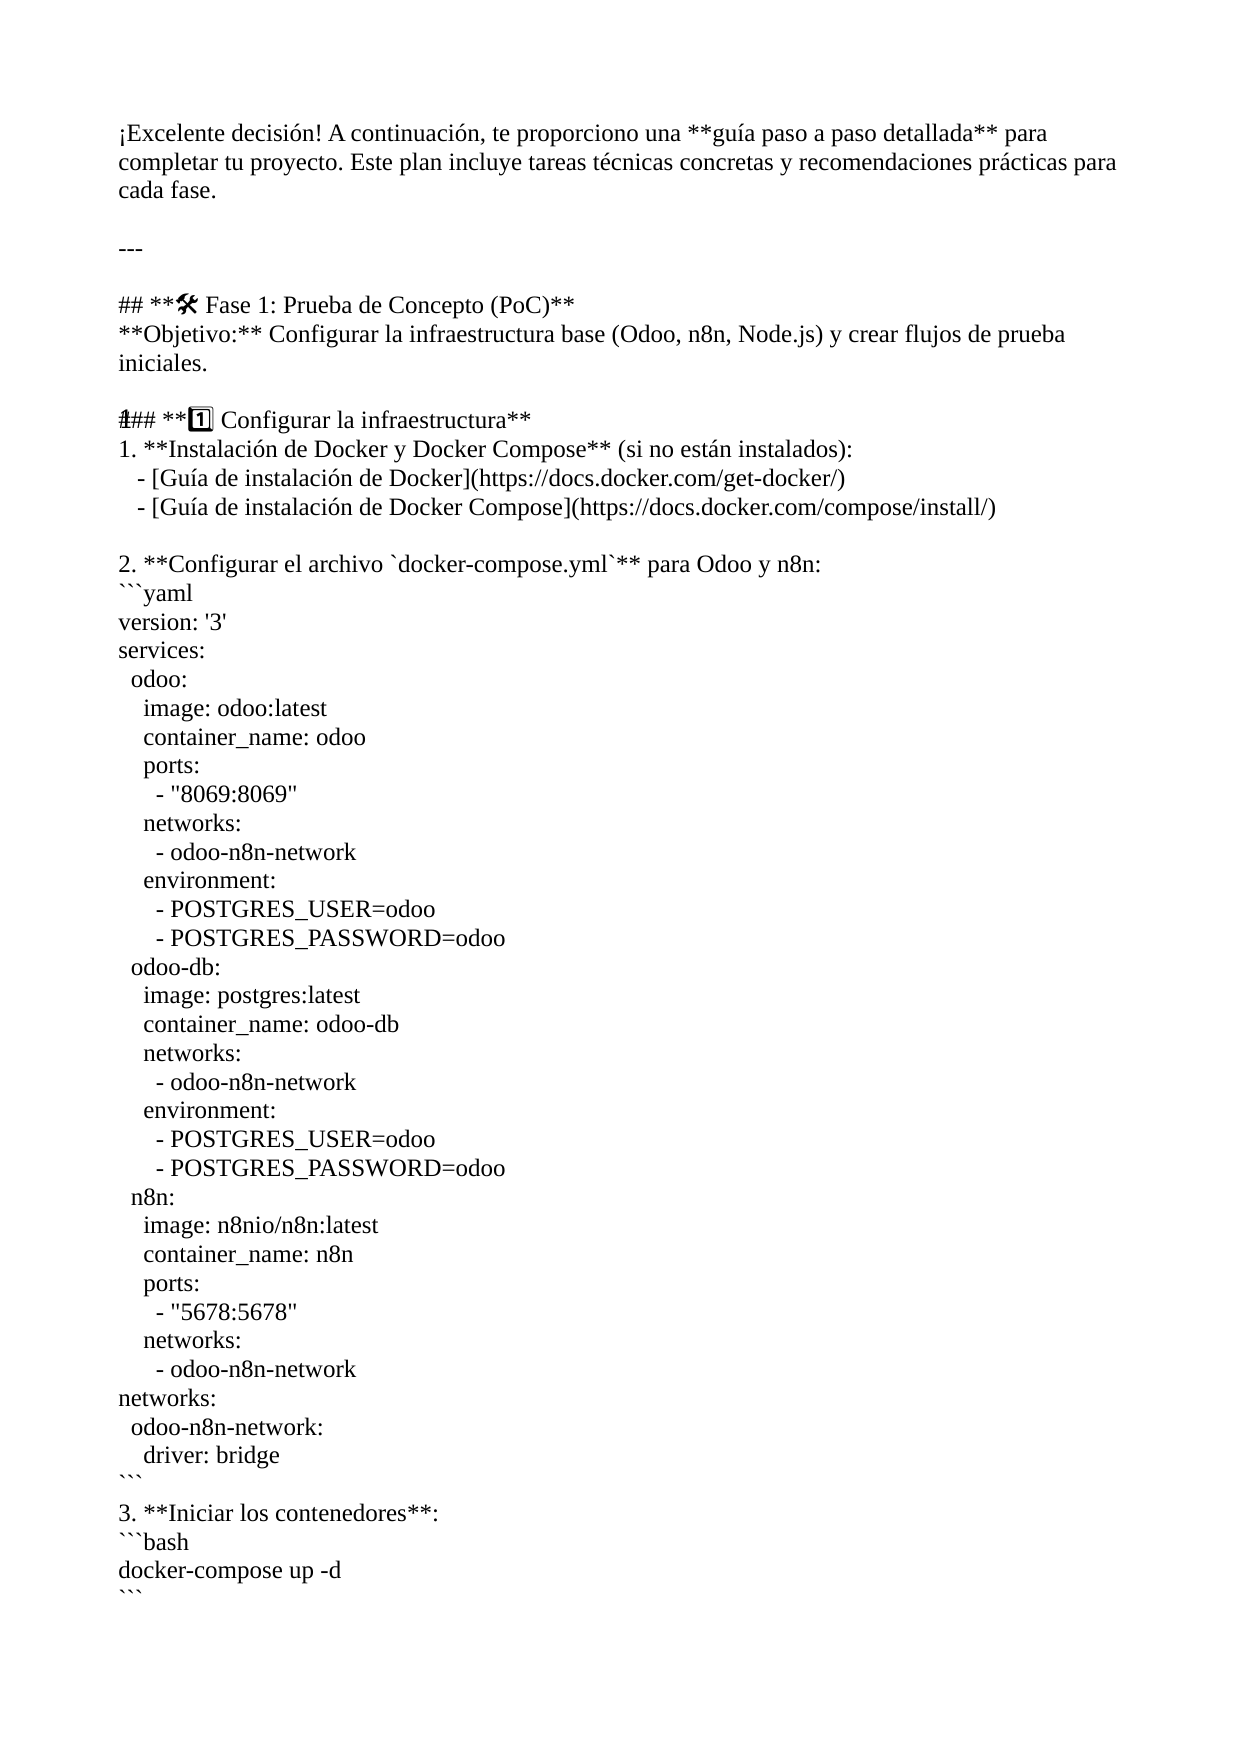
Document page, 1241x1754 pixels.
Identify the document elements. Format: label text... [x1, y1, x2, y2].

text - POSTGRES_PASSWORD=odoo [118, 1153, 1122, 1182]
text - [Guía de instalación de Docker](https://docs.docker.com/get-docker/) [118, 463, 1122, 492]
text - odoo-n8n-network [118, 1354, 1122, 1383]
text - POSTGRES_PASSWORD=odoo [118, 923, 1122, 952]
text ports: [118, 1268, 1122, 1297]
text odoo-db: [118, 952, 1122, 981]
text image: n8nio/n8n:latest [118, 1211, 1122, 1239]
text ports: [118, 751, 1122, 779]
text ¡Excelente decisión! A continuación, te proporciono una **guía paso a paso detallada** para completar tu proyecto. Este plan incluye tareas técnicas concretas y recomendaciones prácticas para cada fase. [118, 118, 1122, 204]
text environment: [118, 866, 1122, 894]
text ```bash [118, 1527, 1122, 1556]
text container_name: odoo-db [118, 1009, 1122, 1038]
text ### **1️⃣ Configurar la infraestructura** [118, 406, 1122, 434]
text --- [118, 233, 1122, 262]
text environment: [118, 1096, 1122, 1124]
text - "8069:8069" [118, 779, 1122, 808]
text networks: [118, 808, 1122, 837]
text - odoo-n8n-network [118, 1067, 1122, 1096]
text ``` [118, 1584, 1122, 1613]
text 3. **Iniciar los contenedores**: [118, 1498, 1122, 1527]
text container_name: odoo [118, 722, 1122, 751]
text **Objetivo:** Configurar la infraestructura base (Odoo, n8n, Node.js) y crear flujos de prueba iniciales. [118, 319, 1122, 377]
text n8n: [118, 1182, 1122, 1211]
text image: postgres:latest [118, 981, 1122, 1009]
text image: odoo:latest [118, 693, 1122, 722]
text 1. **Instalación de Docker y Docker Compose** (si no están instalados): [118, 434, 1122, 463]
text services: [118, 636, 1122, 664]
text networks: [118, 1038, 1122, 1067]
text - POSTGRES_USER=odoo [118, 894, 1122, 923]
text - POSTGRES_USER=odoo [118, 1124, 1122, 1153]
text networks: [118, 1326, 1122, 1354]
text - "5678:5678" [118, 1297, 1122, 1326]
text container_name: n8n [118, 1239, 1122, 1268]
text driver: bridge [118, 1441, 1122, 1469]
text ## **🛠️ Fase 1: Prueba de Concepto (PoC)** [118, 291, 1122, 319]
text docker-compose up -d [118, 1556, 1122, 1584]
text ``` [118, 1469, 1122, 1498]
text version: '3' [118, 607, 1122, 636]
text - odoo-n8n-network [118, 837, 1122, 866]
text odoo-n8n-network: [118, 1412, 1122, 1441]
text - [Guía de instalación de Docker Compose](https://docs.docker.com/compose/install/) [118, 492, 1122, 521]
text 2. **Configurar el archivo `docker-compose.yml`** para Odoo y n8n: [118, 549, 1122, 578]
text ```yaml [118, 578, 1122, 607]
text networks: [118, 1383, 1122, 1412]
text odoo: [118, 664, 1122, 693]
